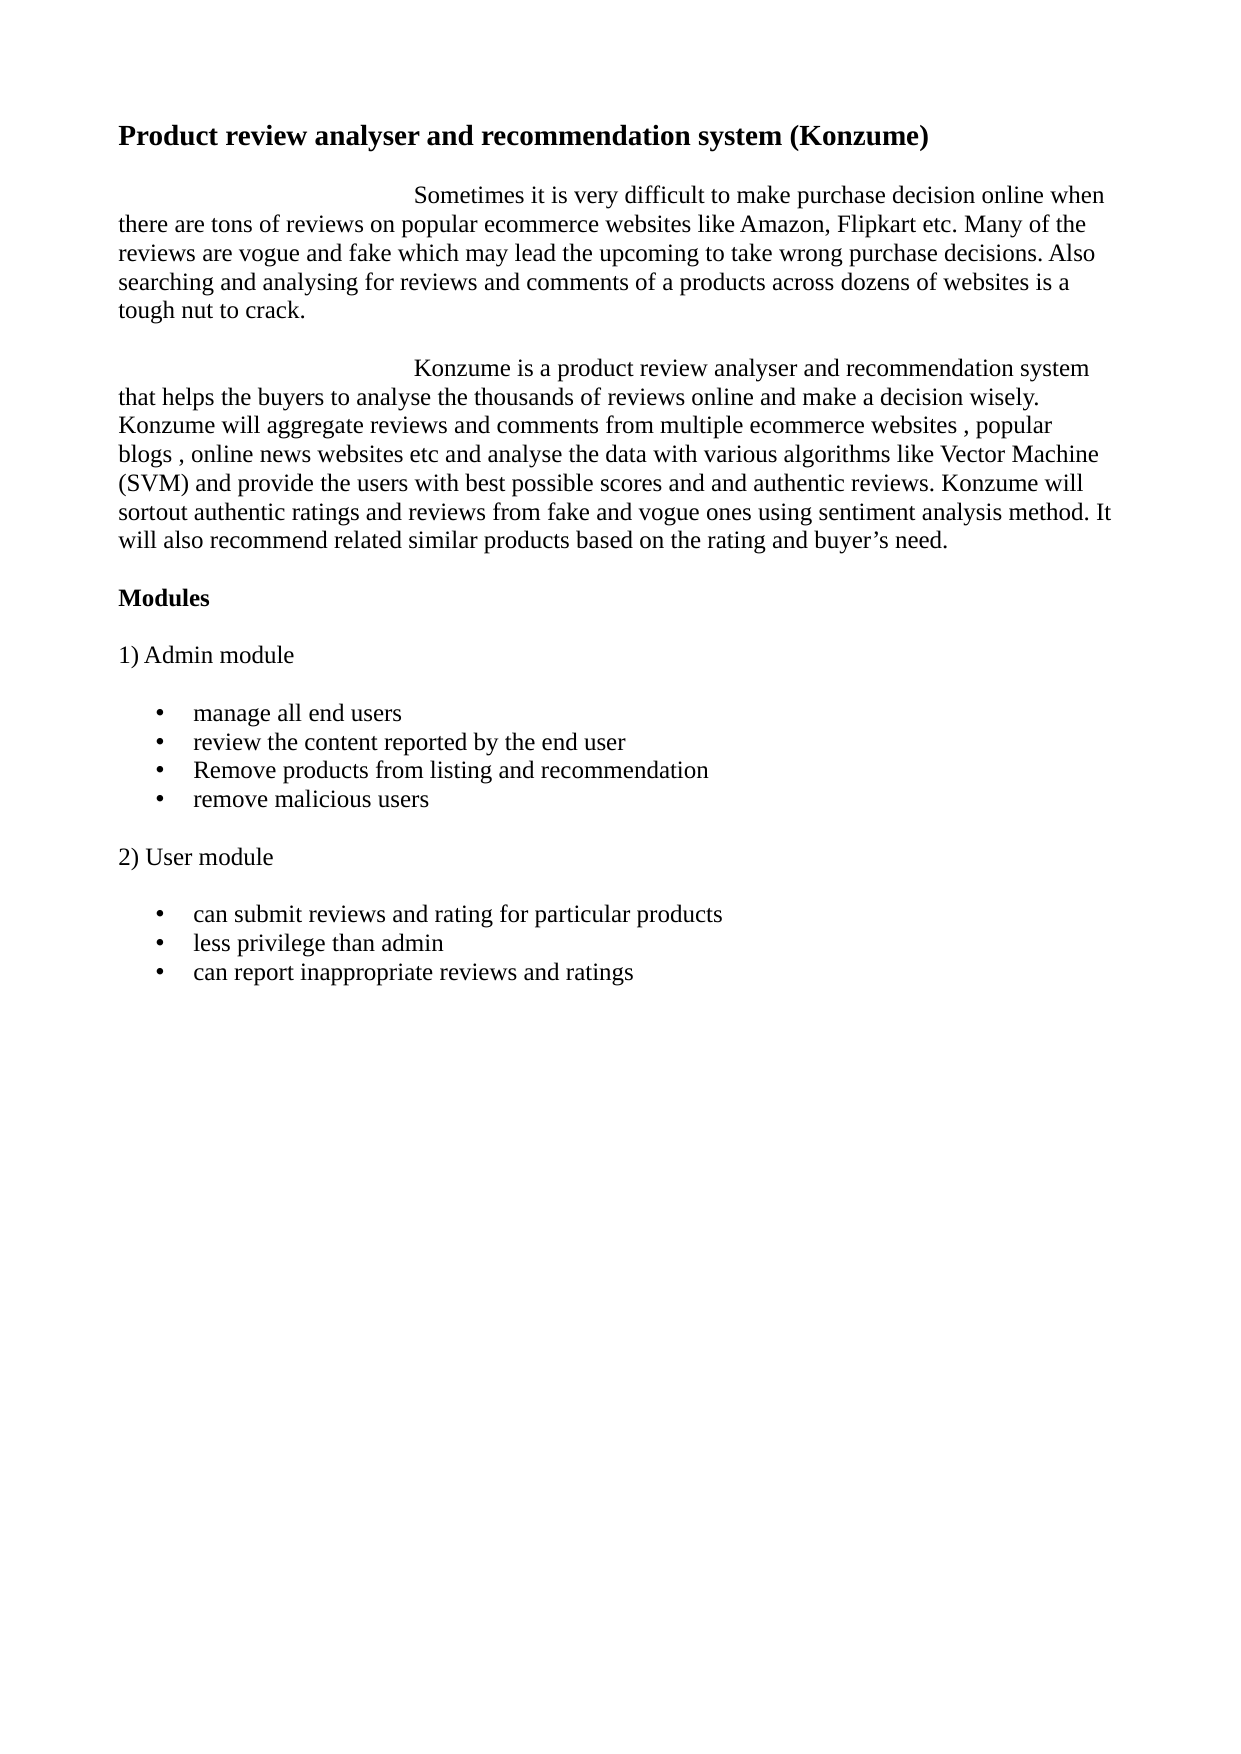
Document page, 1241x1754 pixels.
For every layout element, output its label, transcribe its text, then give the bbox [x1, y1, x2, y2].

text Modules [118, 583, 1122, 612]
list review the content reported by the end user [156, 727, 1122, 755]
list Remove products from listing and recommendation [156, 755, 1122, 784]
list can report inappropriate reviews and ratings [156, 957, 1122, 985]
text Sometimes it is very difficult to make purchase decision online when there are tons of reviews on popular ecommerce websites like Amazon, Flipkart etc. Many of the reviews are vogue and fake which may lead the upcoming to take wrong purchase decisions. Also searching and analysing for reviews and comments of a products across dozens of websites is a tough nut to crack. [118, 180, 1122, 324]
text 1) Admin module [118, 640, 1122, 669]
list manage all end users [156, 698, 1122, 727]
text 2) User module [118, 842, 1122, 870]
list can submit reviews and rating for particular products [156, 899, 1122, 928]
list less privilege than admin [156, 928, 1122, 957]
list remove malicious users [156, 784, 1122, 813]
text Konzume is a product review analyser and recommendation system that helps the buyers to analyse the thousands of reviews online and make a decision wisely. Konzume will aggregate reviews and comments from multiple ecommerce websites , popular blogs , online news websites etc and analyse the data with various algorithms like Vector Machine (SVM) and provide the users with best possible scores and and authentic reviews. Konzume will sortout authentic ratings and reviews from fake and vogue ones using sentiment analysis method. It will also recommend related similar products based on the rating and buyer’s need. [118, 353, 1122, 554]
text Product review analyser and recommendation system (Konzume) [118, 118, 1122, 152]
